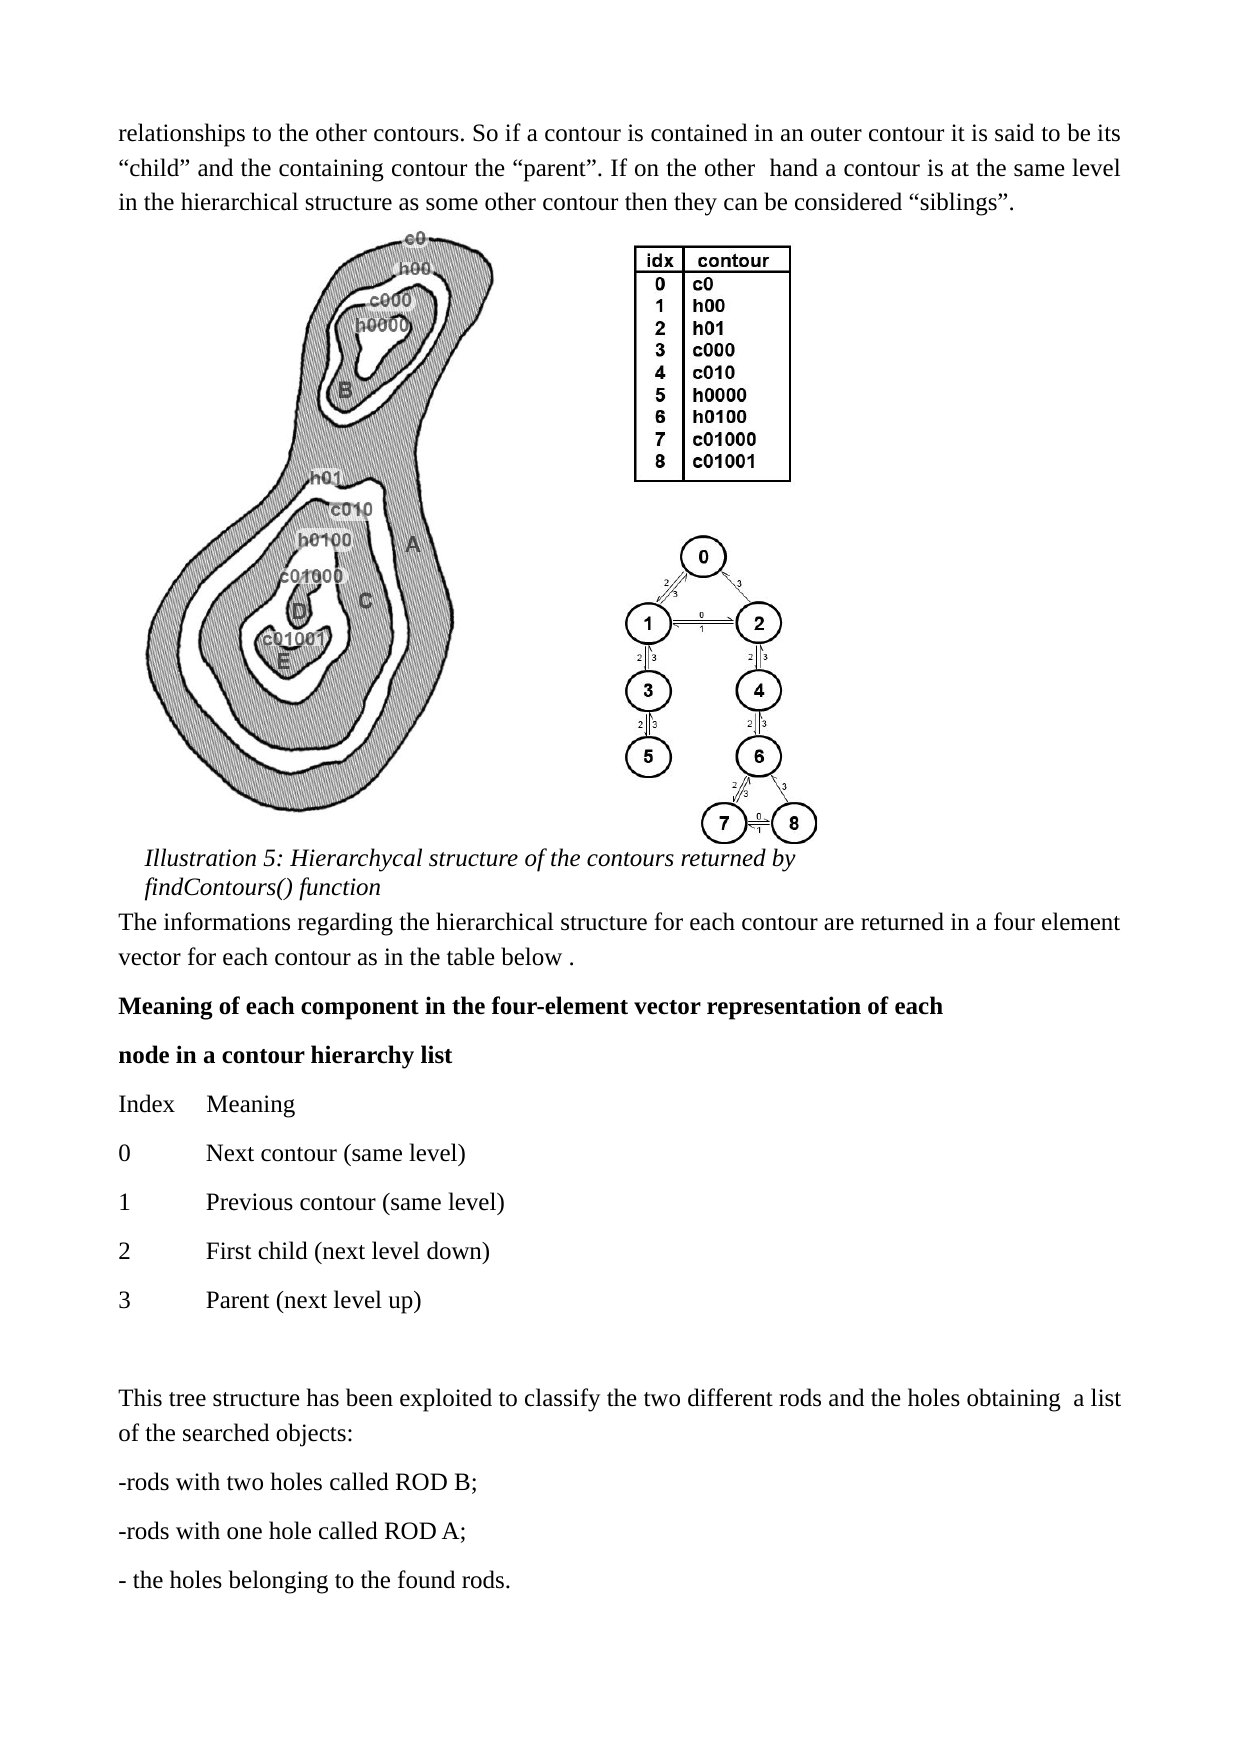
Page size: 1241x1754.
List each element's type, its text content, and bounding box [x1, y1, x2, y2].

picture [144, 229, 818, 844]
text Illustration 5: Hierarchycal structure of the contours returned by findContours() function [144, 844, 817, 901]
text -rods with two holes called ROD B; [118, 1467, 1122, 1496]
text relationships to the other contours. So if a contour is contained in an outer contour it is said to be its “child” and the containing contour the “parent”. If on the other hand a contour is at the same level in the hierarchical structure as some other contour then they can be considered “siblings”. [118, 118, 1122, 216]
text Index Meaning [118, 1089, 1122, 1118]
text node in a contour hierarchy list [118, 1040, 1122, 1069]
text 0 Next contour (same level) [118, 1138, 1122, 1167]
text -rods with one hole called ROD A; [118, 1516, 1122, 1545]
text 2 First child (next level down) [118, 1236, 1122, 1265]
text The informations regarding the hierarchical structure for each contour are returned in a four element vector for each contour as in the table below . [118, 907, 1122, 971]
text Meaning of each component in the four-element vector representation of each [118, 991, 1122, 1020]
text This tree structure has been exploited to classify the two different rods and the holes obtaining a list of the searched objects: [118, 1383, 1122, 1447]
text 3 Parent (next level up) [118, 1285, 1122, 1314]
text - the holes belonging to the found rods. [118, 1565, 1122, 1594]
text 1 Previous contour (same level) [118, 1187, 1122, 1216]
